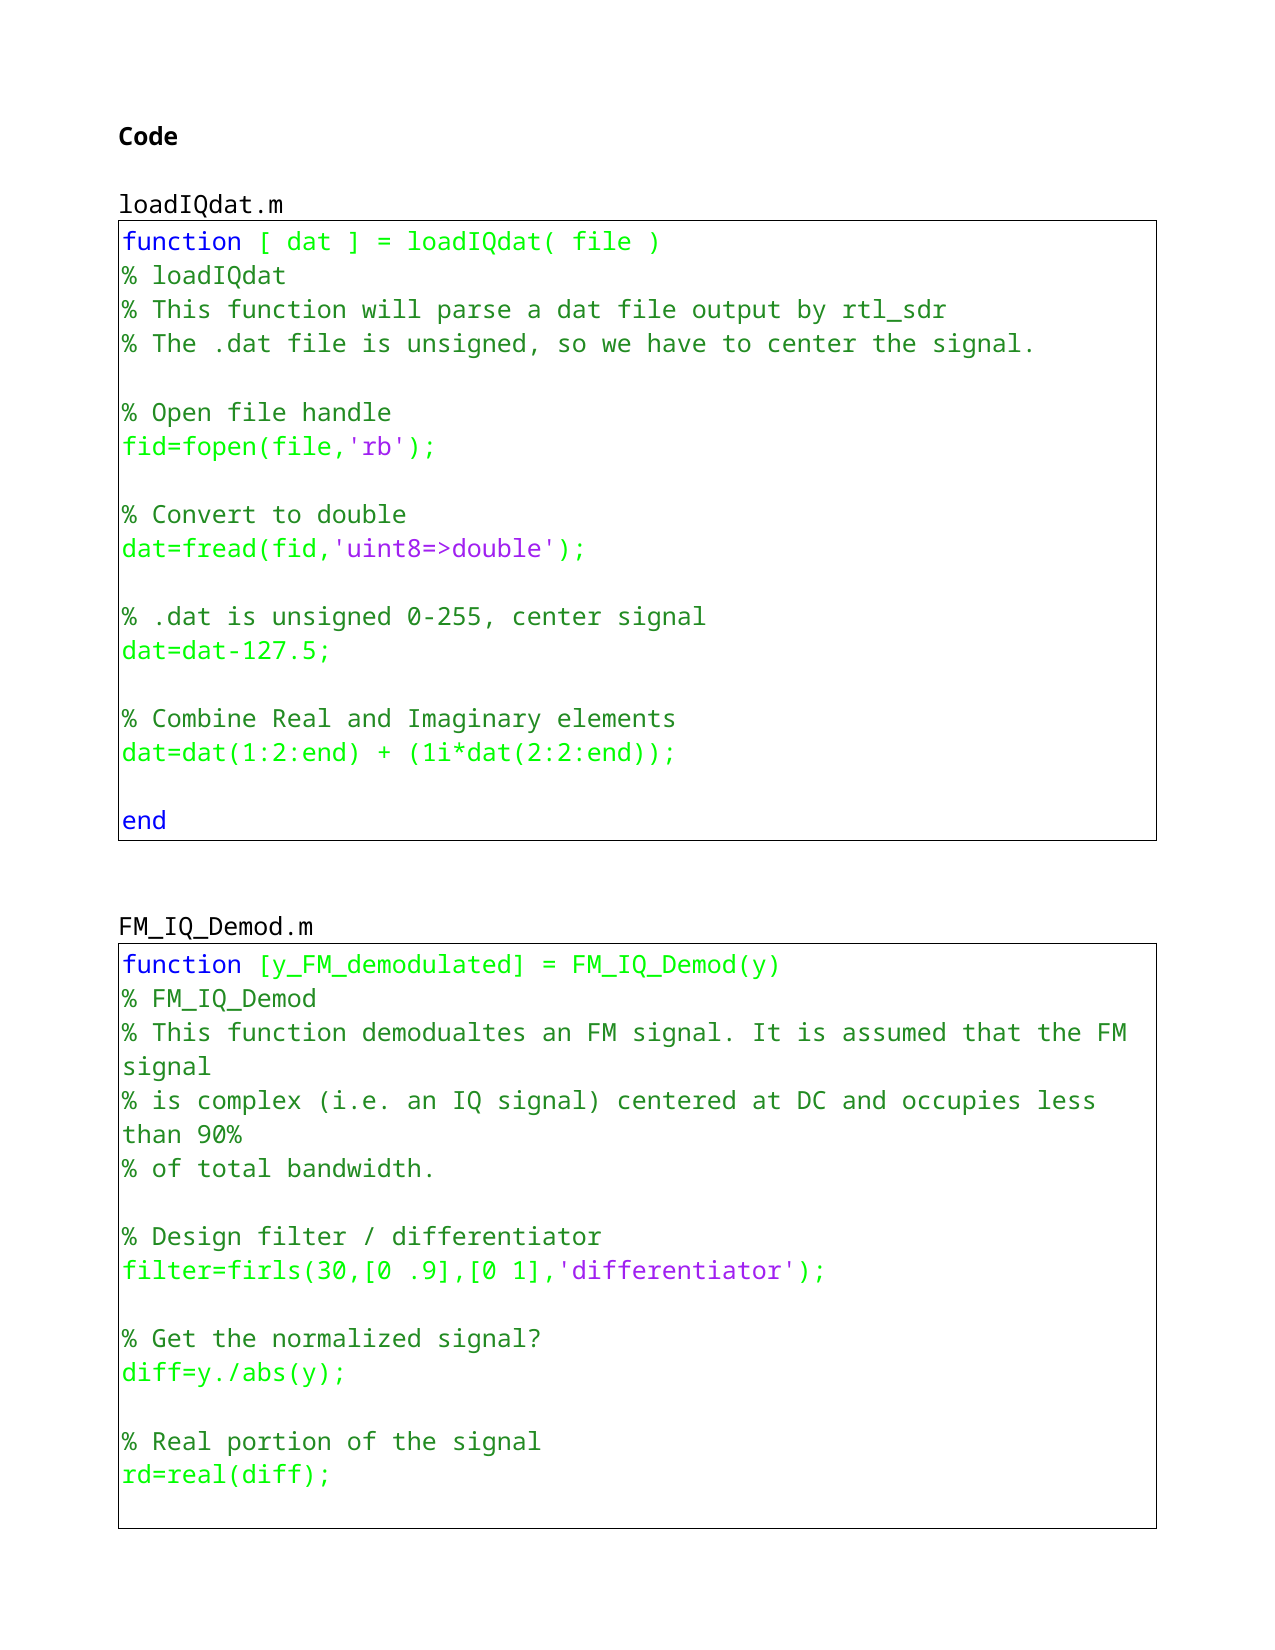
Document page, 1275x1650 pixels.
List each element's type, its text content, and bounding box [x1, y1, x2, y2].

text % This function demodualtes an FM signal. It is assumed that the FM signal [119, 1011, 1156, 1079]
text % Convert to double [119, 493, 1156, 527]
text dat=fread(fid,'uint8=>double'); [119, 527, 1156, 564]
text dat=dat-127.5; [119, 629, 1156, 667]
text rd=real(diff); [119, 1454, 1156, 1491]
text % loadIQdat [119, 254, 1156, 288]
text function [y_FM_demodulated] = FM_IQ_Demod(y) [119, 944, 1156, 977]
text % .dat is unsigned 0-255, center signal [119, 595, 1156, 629]
text dat=dat(1:2:end) + (1i*dat(2:2:end)); [119, 731, 1156, 769]
text % This function will parse a dat file output by rtl_sdr [119, 288, 1156, 322]
text FM_IQ_Demod.m [118, 909, 1157, 943]
text % of total bandwidth. [119, 1147, 1156, 1185]
text diff=y./abs(y); [119, 1351, 1156, 1389]
text filter=firls(30,[0 .9],[0 1],'differentiator'); [119, 1249, 1156, 1287]
text % Get the normalized signal? [119, 1317, 1156, 1351]
text % Open file handle [119, 391, 1156, 425]
text end [119, 799, 1156, 840]
text % Combine Real and Imaginary elements [119, 697, 1156, 731]
text % Real portion of the signal [119, 1419, 1156, 1454]
text % is complex (i.e. an IQ signal) centered at DC and occupies less than 90% [119, 1079, 1156, 1147]
text % The .dat file is unsigned, so we have to center the signal. [119, 322, 1156, 360]
text % Design filter / differentiator [119, 1215, 1156, 1249]
text % FM_IQ_Demod [119, 977, 1156, 1011]
text function [ dat ] = loadIQdat( file ) [119, 221, 1156, 254]
text Code [118, 118, 1157, 152]
text fid=fopen(file,'rb'); [119, 425, 1156, 462]
text loadIQdat.m [118, 186, 1157, 220]
